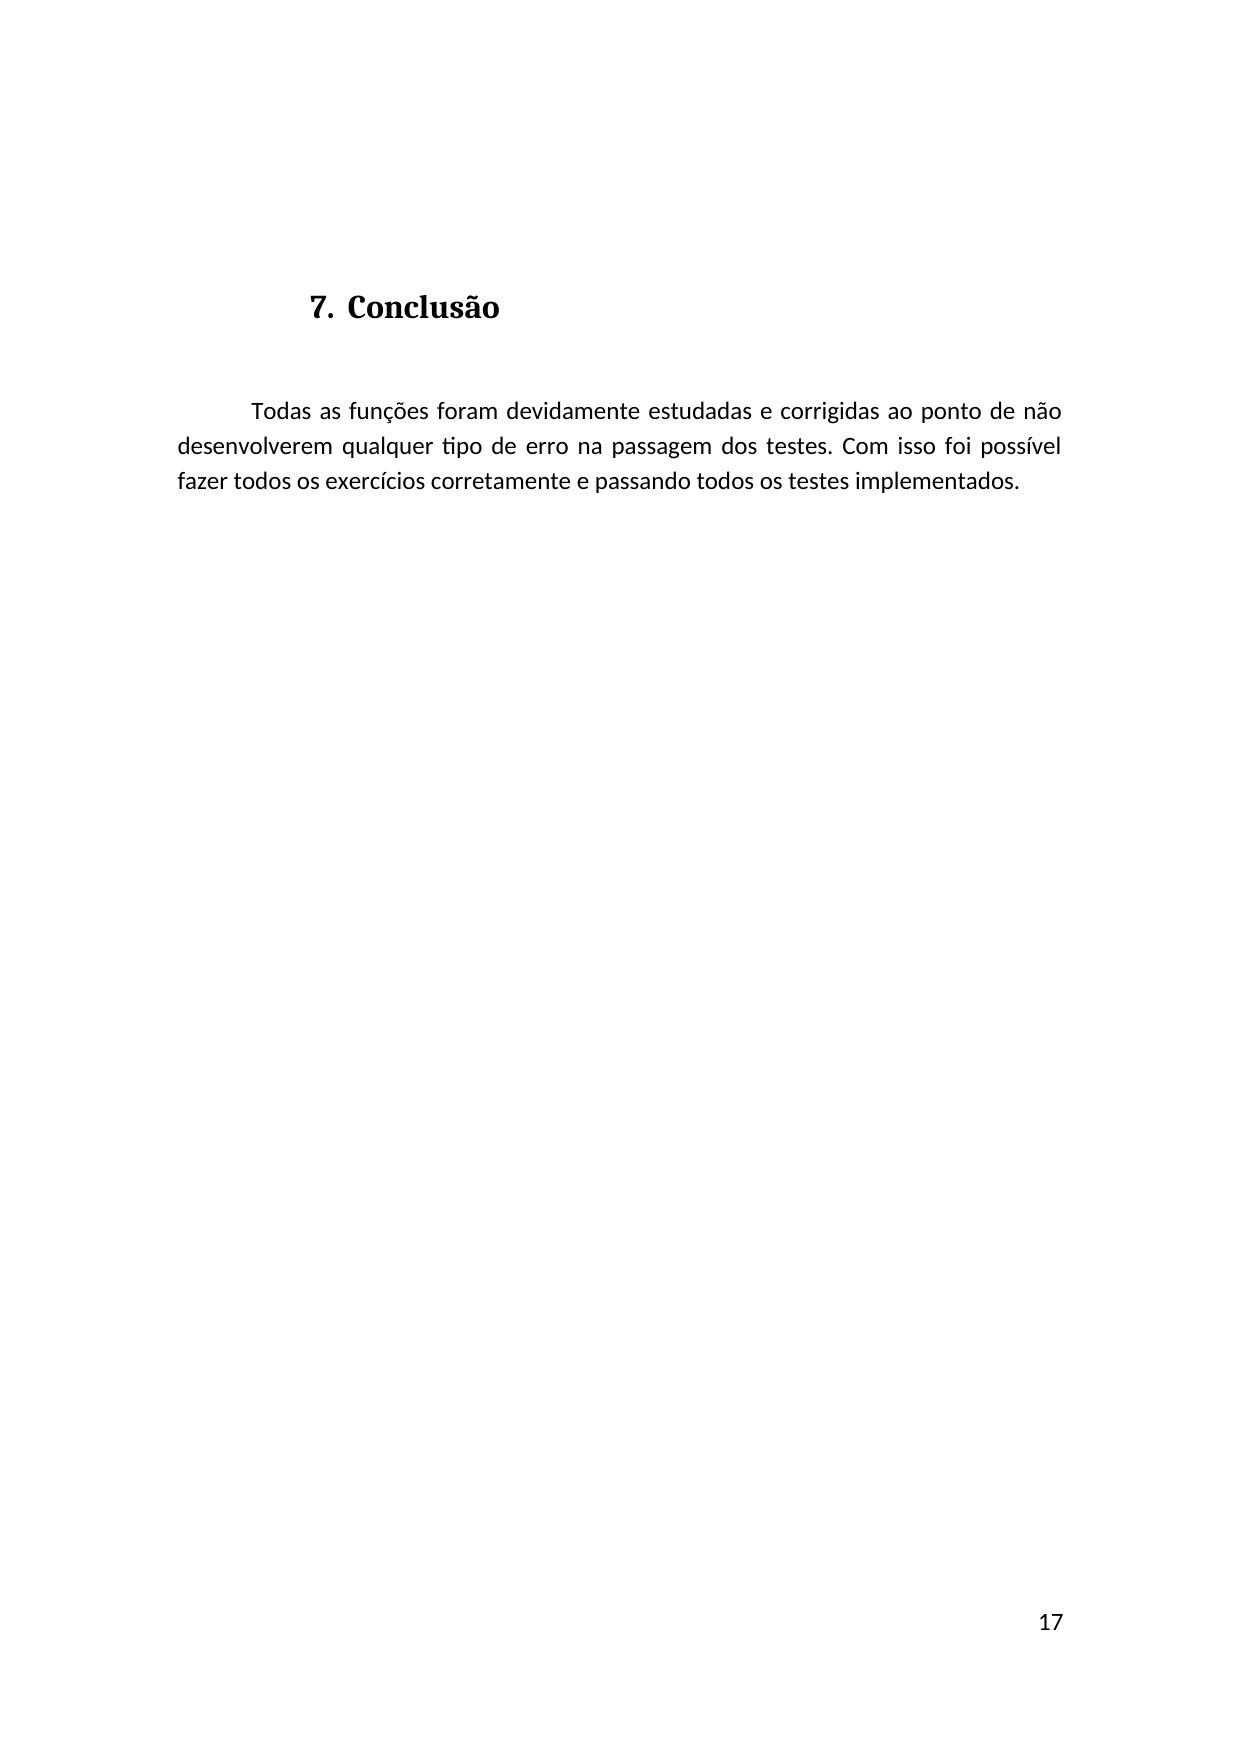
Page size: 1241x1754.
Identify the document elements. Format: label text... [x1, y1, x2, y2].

text Todas as funções foram devidamente estudadas e corrigidas ao ponto de não desenvolverem qualquer tipo de erro na passagem dos testes. Com isso foi possível fazer todos os exercícios corretamente e passando todos os testes implementados. [177, 395, 1063, 496]
subtitle Conclusão [310, 288, 1063, 327]
